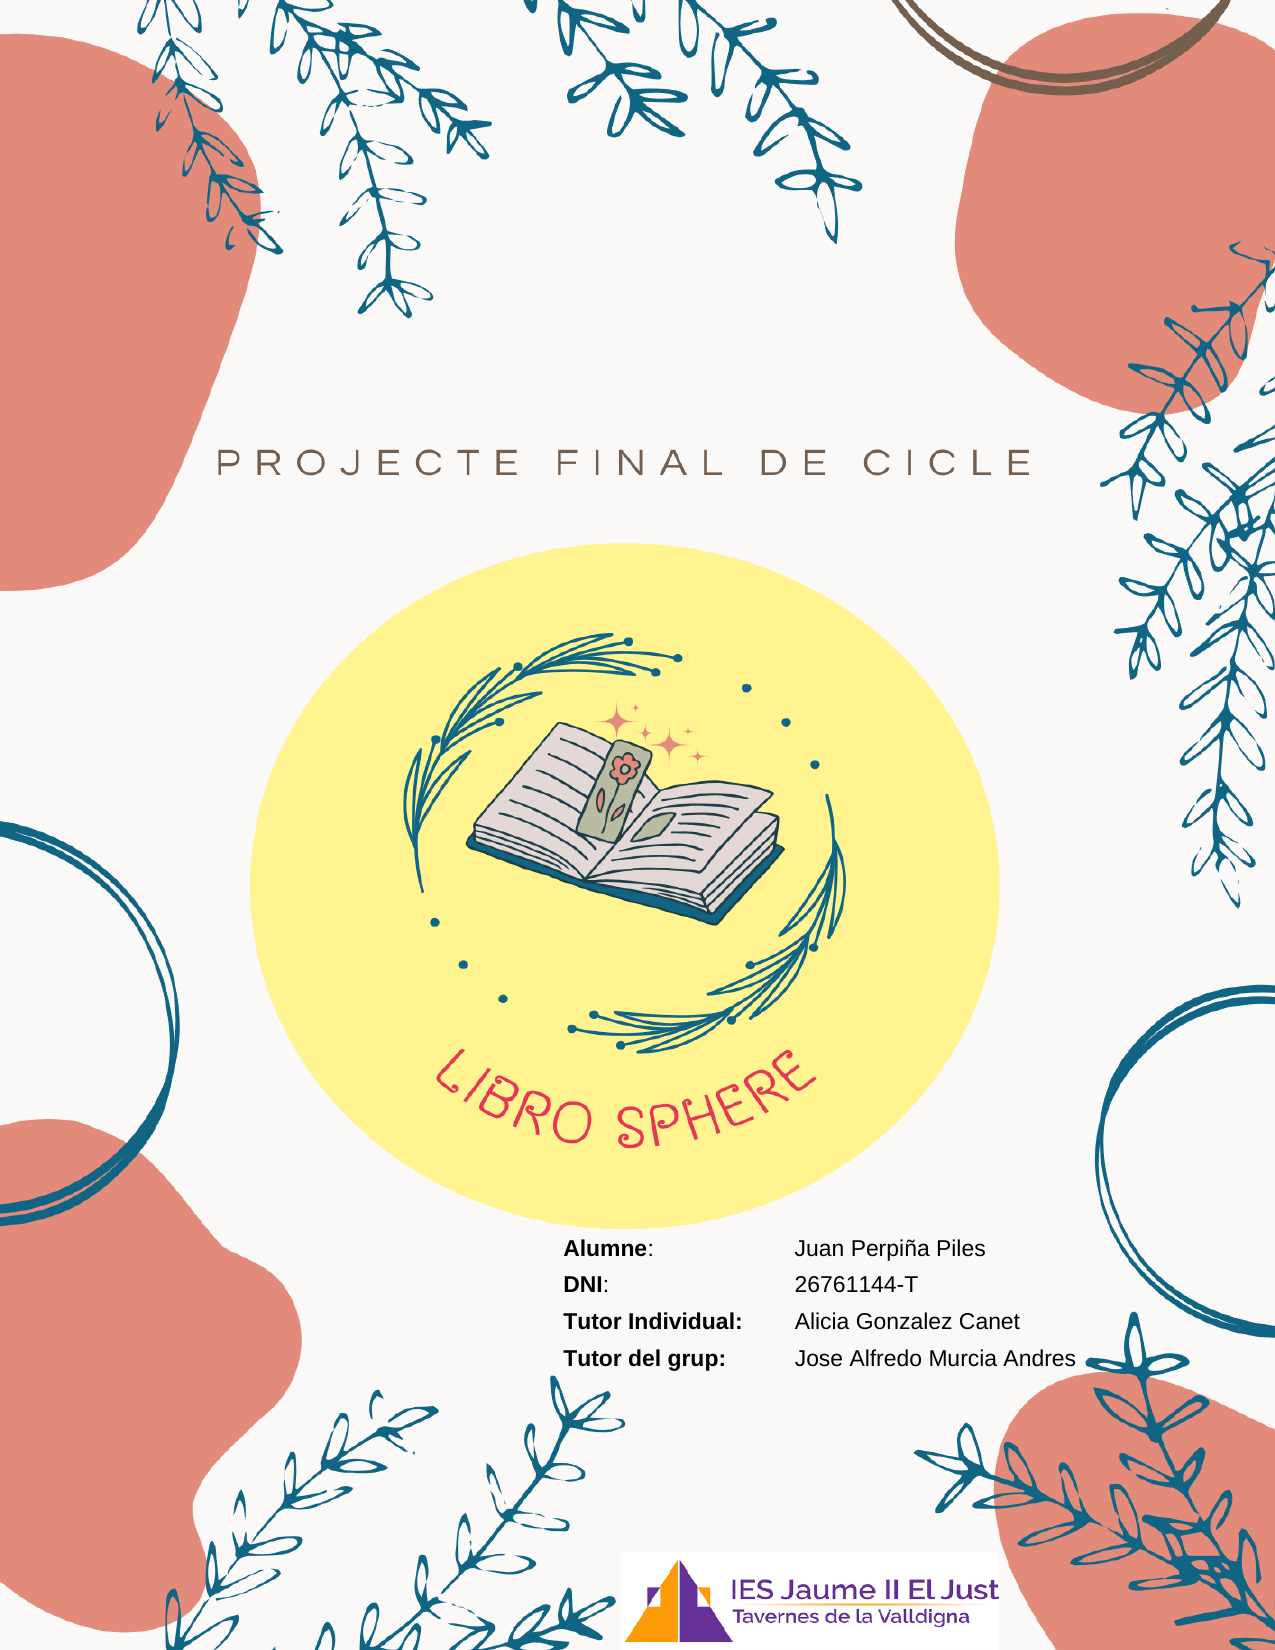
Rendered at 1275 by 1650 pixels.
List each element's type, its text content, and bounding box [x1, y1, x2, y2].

text Tutor del grup: Jose Alfredo Murcia Andres [525, 1345, 1124, 1371]
picture [0, 0, 1275, 1650]
text DNI: 26761144-T [525, 1271, 1124, 1298]
text Alumne: Juan Perpiña Piles [525, 1235, 1124, 1261]
text Tutor Individual: Alicia Gonzalez Canet [525, 1308, 1124, 1334]
